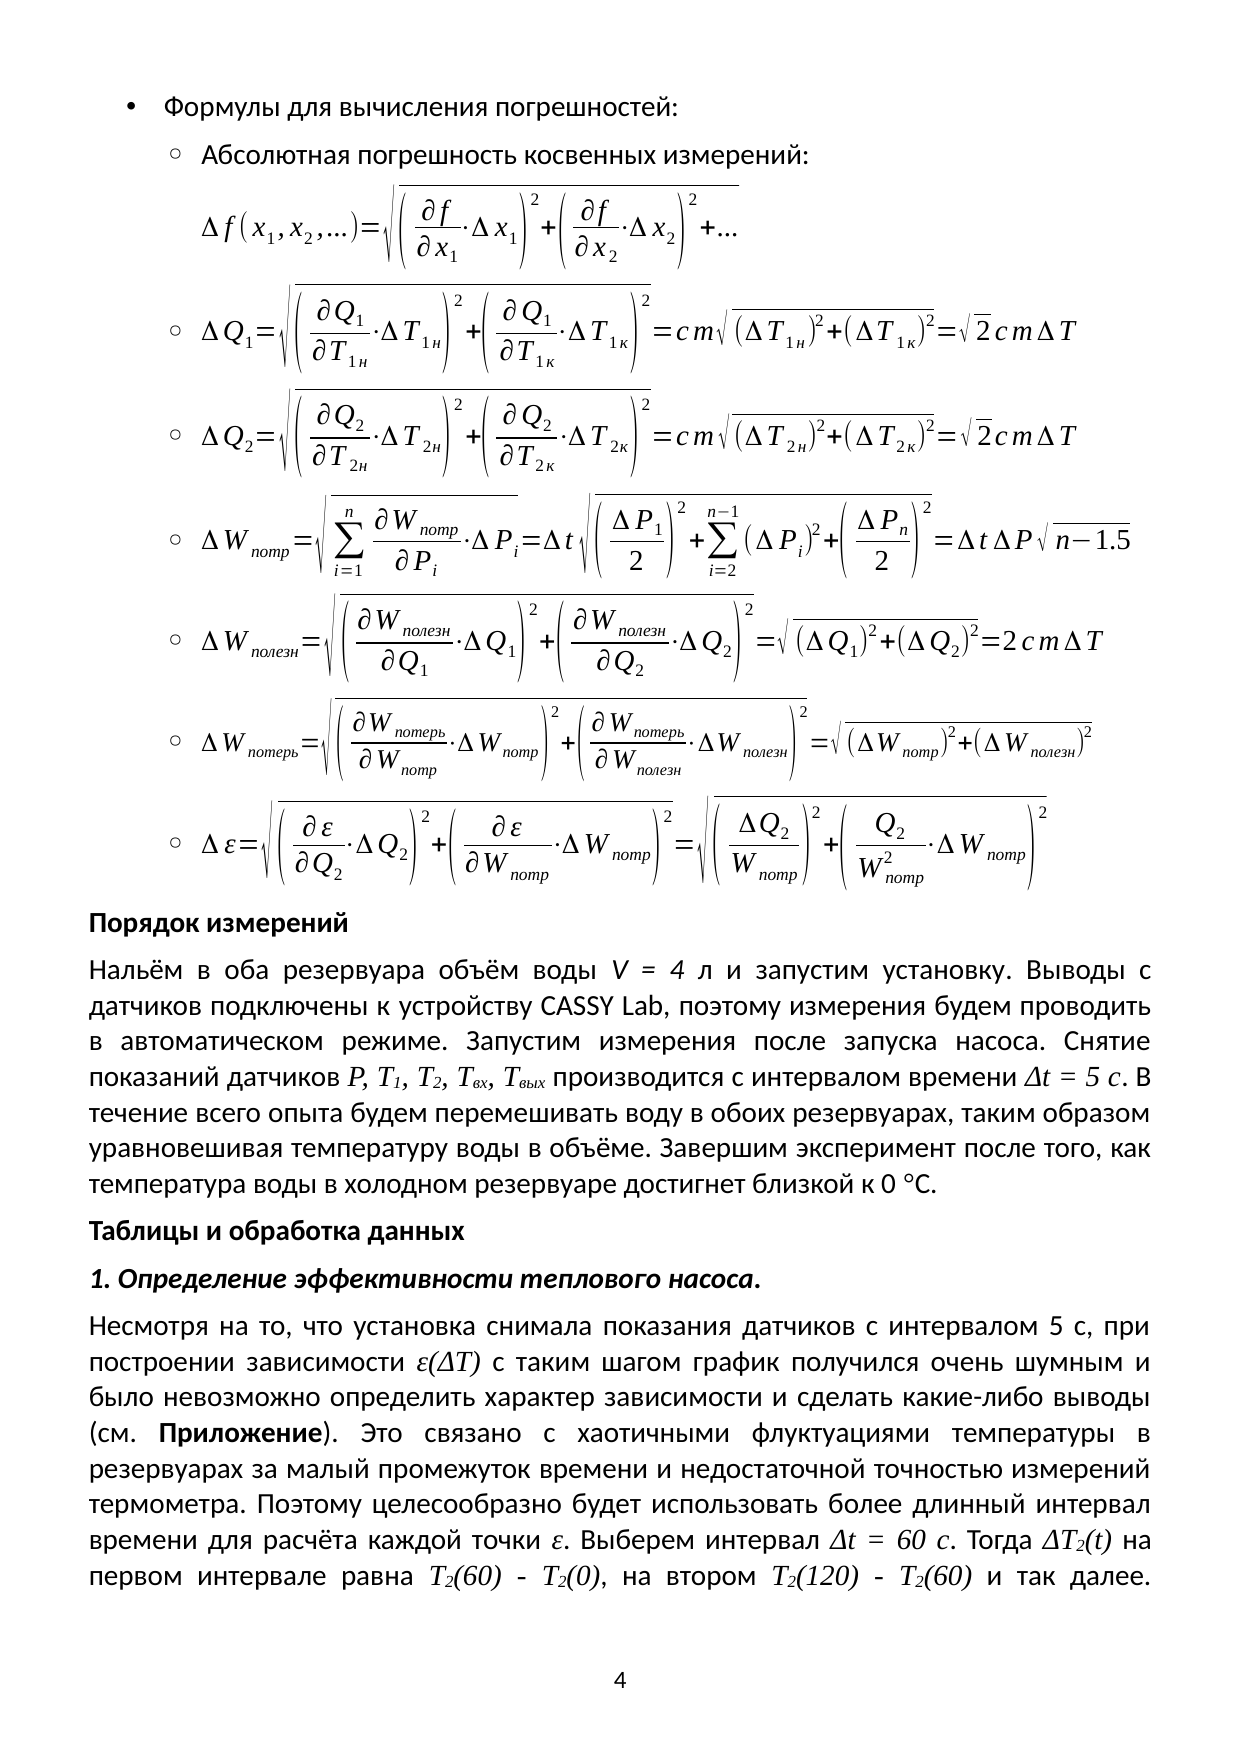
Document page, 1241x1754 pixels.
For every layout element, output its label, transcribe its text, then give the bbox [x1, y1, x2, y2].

text 1. Определение эффективности теплового насоса. [88, 1260, 1152, 1295]
text Таблицы и обработка данных [88, 1212, 1152, 1248]
text Порядок измерений [88, 904, 1152, 939]
text Несмотря на то, что установка снимала показания датчиков с интервалом 5 с, при построении зависимости ε(ΔT) с таким шагом график получился очень шумным и было невозможно определить характер зависимости и сделать какие-либо выводы (см. Приложение). Это связано с хаотичными флуктуациями температуры в резервуарах за малый промежуток времени и недостаточной точностью измерений термометра. Поэтому целесообразно будет использовать более длинный интервал времени для расчёта каждой точки ε. Выберем интервал Δt = 60 c. Тогда ΔT2(t) на первом интервале равна T2(60) - T2(0), на втором T2(120) - T2(60) и так далее. [88, 1307, 1152, 1592]
list Абсолютная погрешность косвенных измерений: [163, 136, 1152, 172]
list Формулы для вычисления погрешностей: [126, 88, 1152, 124]
text Нальём в оба резервуара объём воды V = 4 л и запустим установку. Выводы с датчиков подключены к устройству CASSY Lab, поэтому измерения будем проводить в автоматическом режиме. Запустим измерения после запуска насоса. Снятие показаний датчиков P, T1, T2, Tвх, Tвых производится с интервалом времени Δt = 5 c. В течение всего опыта будем перемешивать воду в обоих резервуарах, таким образом уравновешивая температуру воды в объёме. Завершим эксперимент после того, как температура воды в холодном резервуаре достигнет близкой к 0 °C. [88, 951, 1152, 1201]
